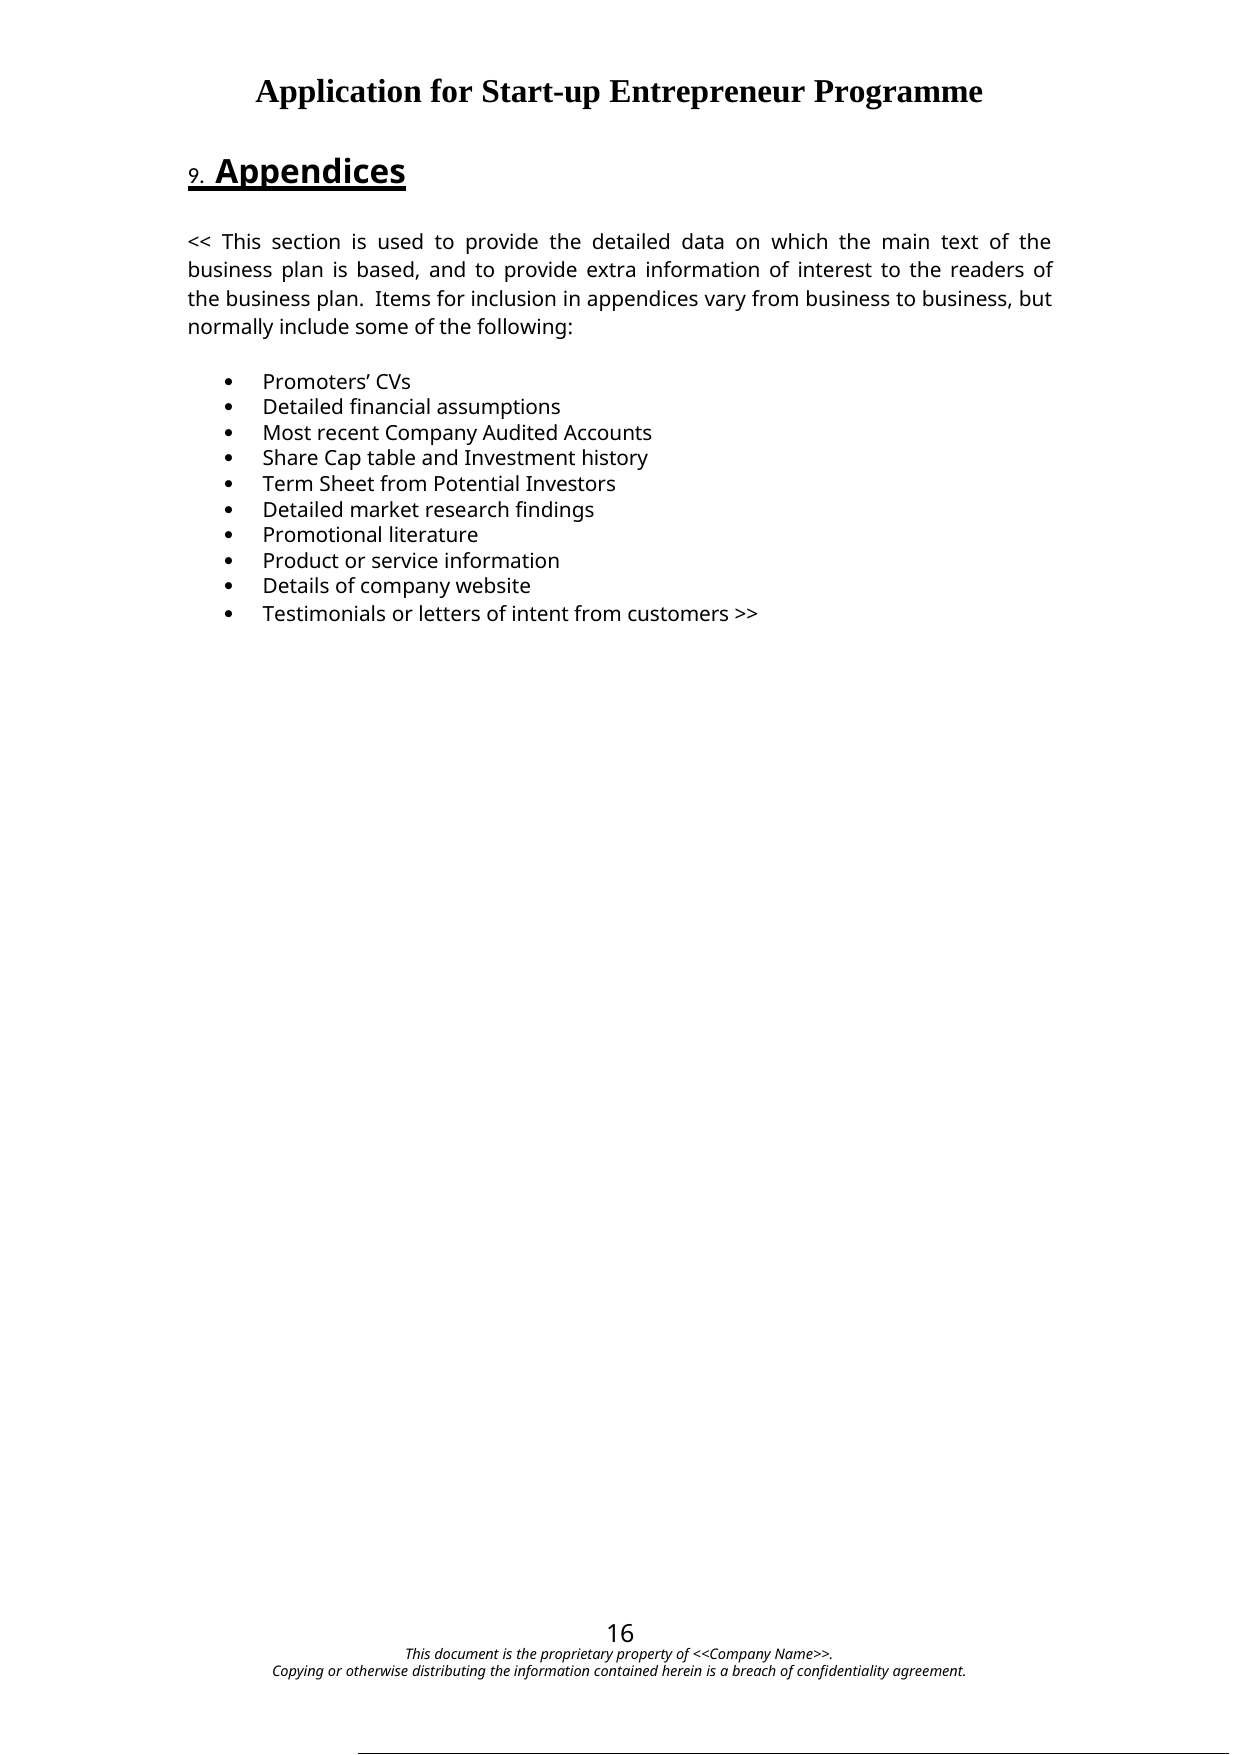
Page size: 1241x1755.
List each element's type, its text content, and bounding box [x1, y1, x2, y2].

text << This section is used to provide the detailed data on which the main text of the business plan is based, and to provide extra information of interest to the readers of the business plan. Items for inclusion in appendices vary from business to business, but normally include some of the following: [187, 227, 1053, 341]
subtitle Application for Start-up Entrepreneur Programme [255, 72, 1054, 110]
list Promoters’ CVs [225, 369, 1054, 394]
list Most recent Company Audited Accounts [225, 420, 1054, 445]
list Detailed market research findings [225, 497, 1054, 522]
list Detailed financial assumptions [225, 394, 1054, 420]
list Appendices [187, 148, 1054, 194]
list Promotional literature [225, 522, 1054, 548]
list Product or service information [225, 548, 1054, 573]
list Details of company website [225, 573, 1054, 599]
list Share Cap table and Investment history [225, 445, 1054, 471]
list Term Sheet from Potential Investors [225, 471, 1054, 497]
list Testimonials or letters of intent from customers >> [225, 599, 1054, 627]
